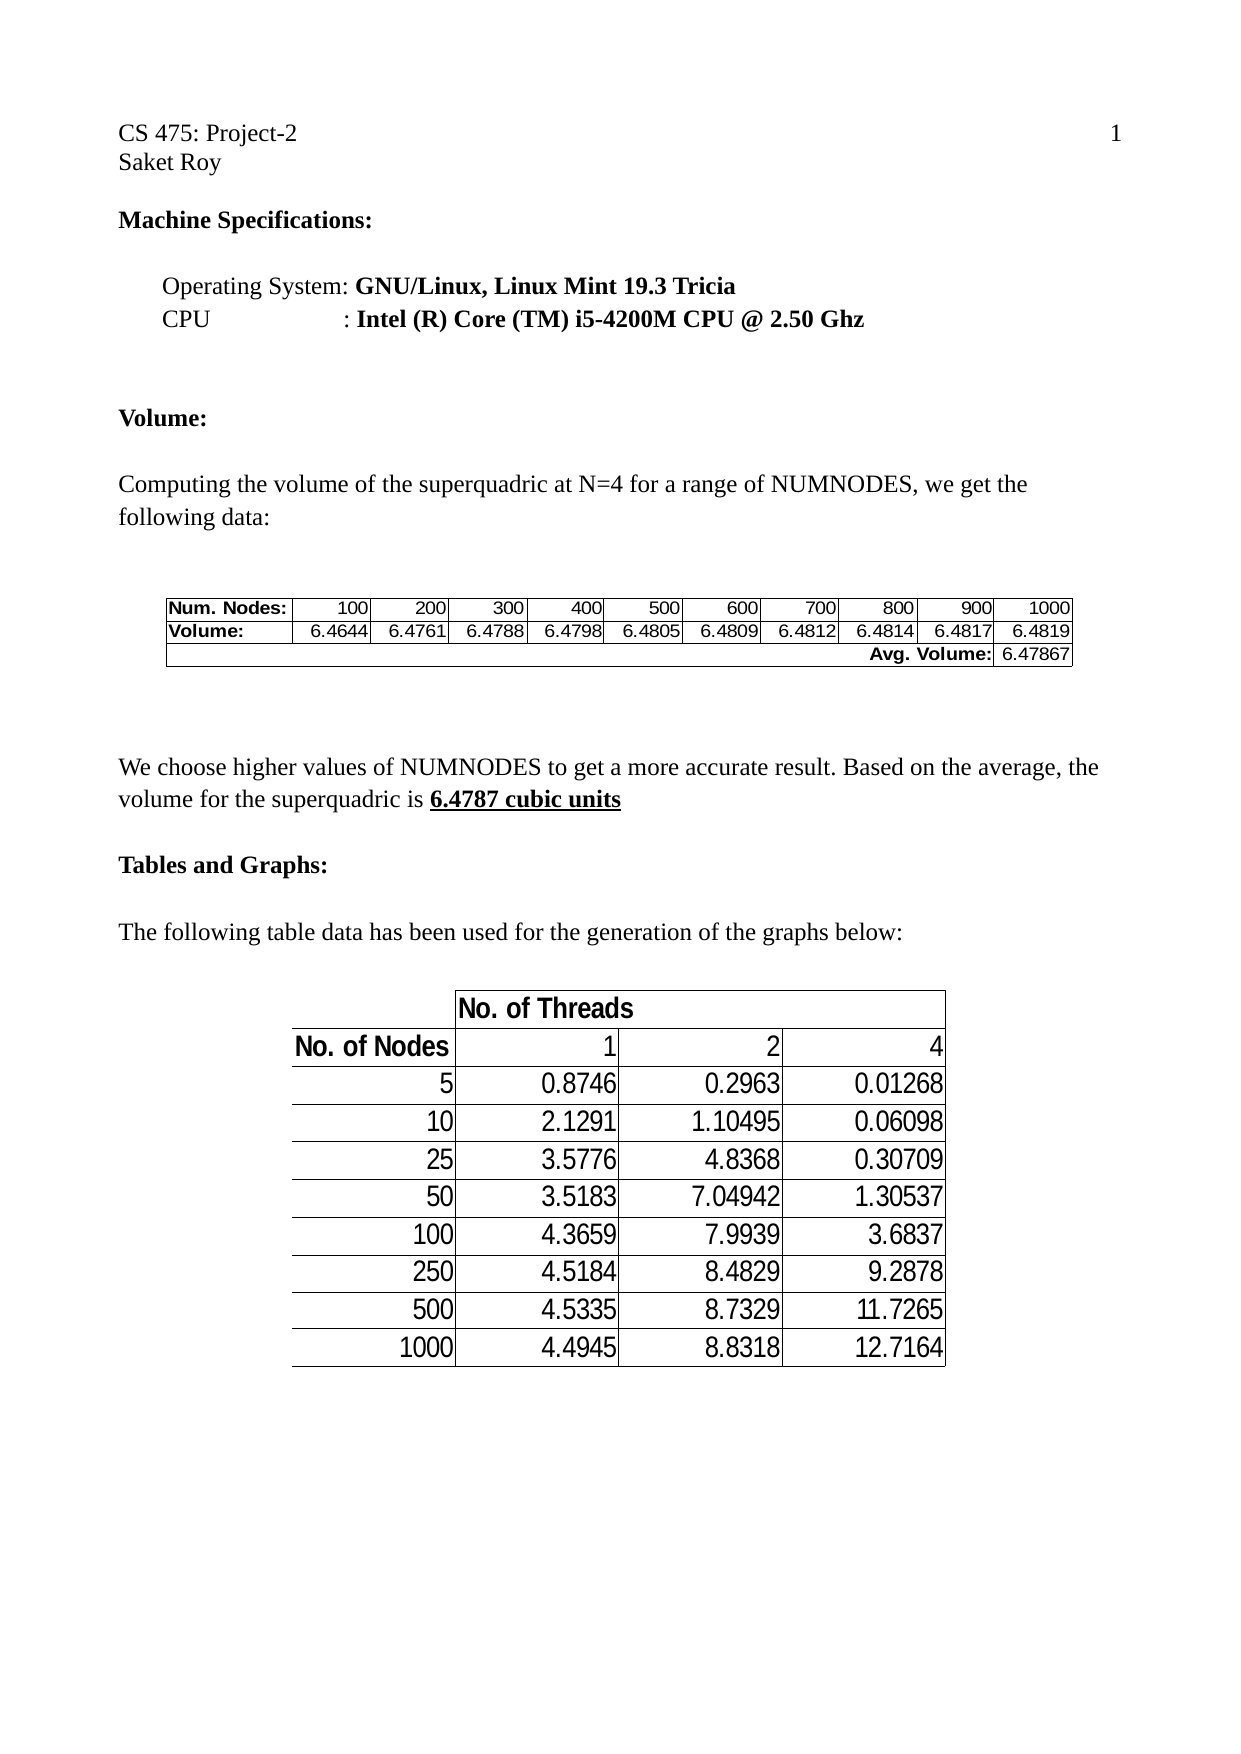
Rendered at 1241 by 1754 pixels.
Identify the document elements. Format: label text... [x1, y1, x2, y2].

text Tables and Graphs: [118, 851, 1122, 879]
text Computing the volume of the superquadric at N=4 for a range of NUMNODES, we get the following data: [118, 469, 1122, 531]
text Machine Specifications: [118, 205, 1122, 234]
text The following table data has been used for the generation of the graphs below: [118, 917, 1122, 945]
text Volume: [118, 403, 1122, 432]
text We choose higher values of NUMNODES to get a more accurate result. Based on the average, the volume for the superquadric is 6.4787 cubic units [118, 752, 1122, 813]
text CPU : Intel (R) Core (TM) i5-4200M CPU @ 2.50 Ghz [118, 304, 1122, 333]
text Operating System: GNU/Linux, Linux Mint 19.3 Tricia [118, 271, 1122, 300]
